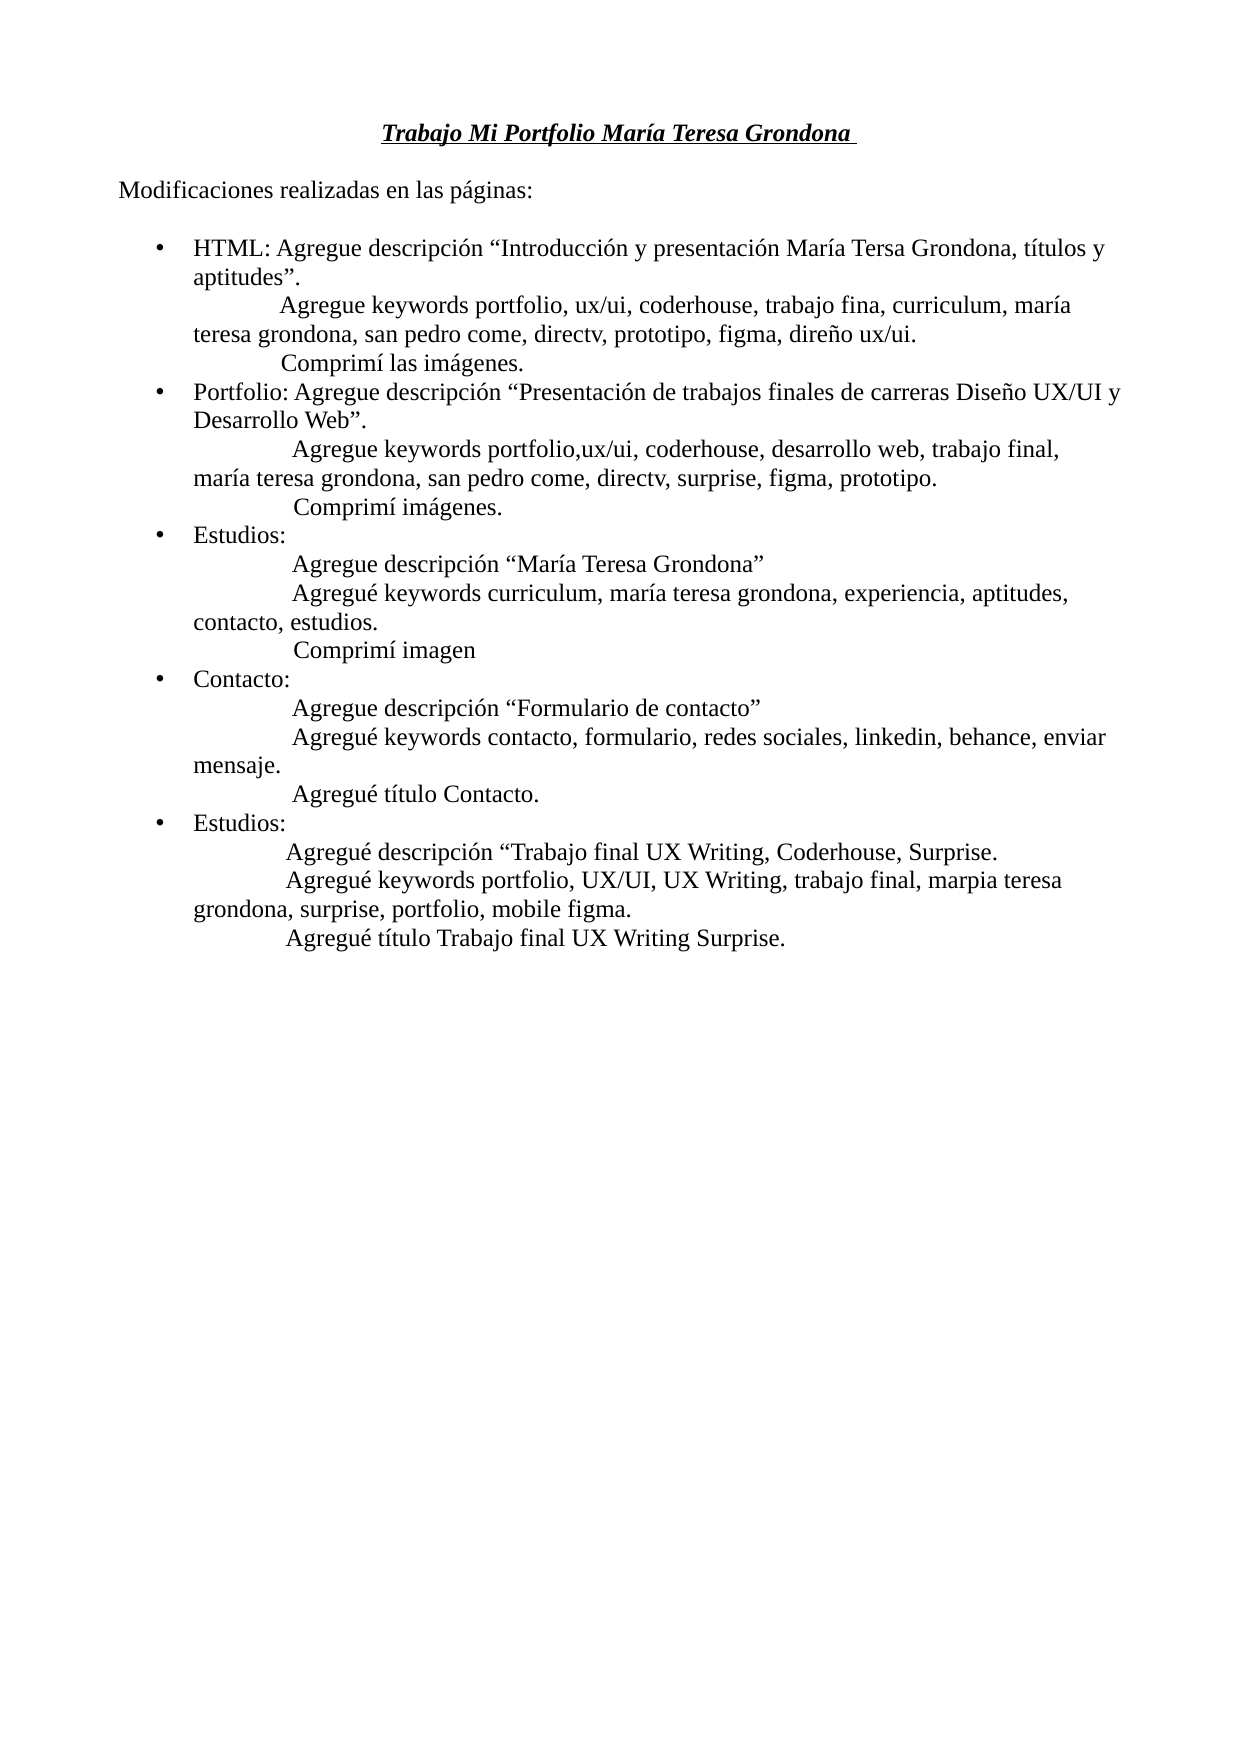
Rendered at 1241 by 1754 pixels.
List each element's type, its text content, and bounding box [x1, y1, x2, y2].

list Agregué descripción “Trabajo final UX Writing, Coderhouse, Surprise. [156, 837, 1122, 866]
list Agregué keywords portfolio, UX/UI, UX Writing, trabajo final, marpia teresa grondona, surprise, portfolio, mobile figma. [156, 866, 1122, 923]
list Agregué título Trabajo final UX Writing Surprise. [156, 923, 1122, 952]
list HTML: Agregue descripción “Introducción y presentación María Tersa Grondona, títulos y aptitudes”. [156, 233, 1122, 291]
text Trabajo Mi Portfolio María Teresa Grondona [118, 118, 1122, 147]
list Portfolio: Agregue descripción “Presentación de trabajos finales de carreras Diseño UX/UI y Desarrollo Web”. [156, 377, 1122, 434]
list Agregué keywords curriculum, maría teresa grondona, experiencia, aptitudes, contacto, estudios. [156, 578, 1122, 636]
list Comprimí imagen [156, 636, 1122, 664]
list Agregue keywords portfolio,ux/ui, coderhouse, desarrollo web, trabajo final, maría teresa grondona, san pedro come, directv, surprise, figma, prototipo. [156, 434, 1122, 492]
list Comprimí las imágenes. [156, 348, 1122, 377]
list Estudios: [156, 808, 1122, 837]
list Agregue descripción “María Teresa Grondona” [156, 549, 1122, 578]
text Modificaciones realizadas en las páginas: [118, 176, 1122, 204]
list Estudios: [156, 521, 1122, 549]
list Agregue keywords portfolio, ux/ui, coderhouse, trabajo fina, curriculum, maría teresa grondona, san pedro come, directv, prototipo, figma, direño ux/ui. [156, 291, 1122, 348]
list Contacto: [156, 664, 1122, 693]
list Comprimí imágenes. [156, 492, 1122, 521]
list Agregué título Contacto. [156, 779, 1122, 808]
list Agregue descripción “Formulario de contacto” [156, 693, 1122, 722]
list Agregué keywords contacto, formulario, redes sociales, linkedin, behance, enviar mensaje. [156, 722, 1122, 779]
